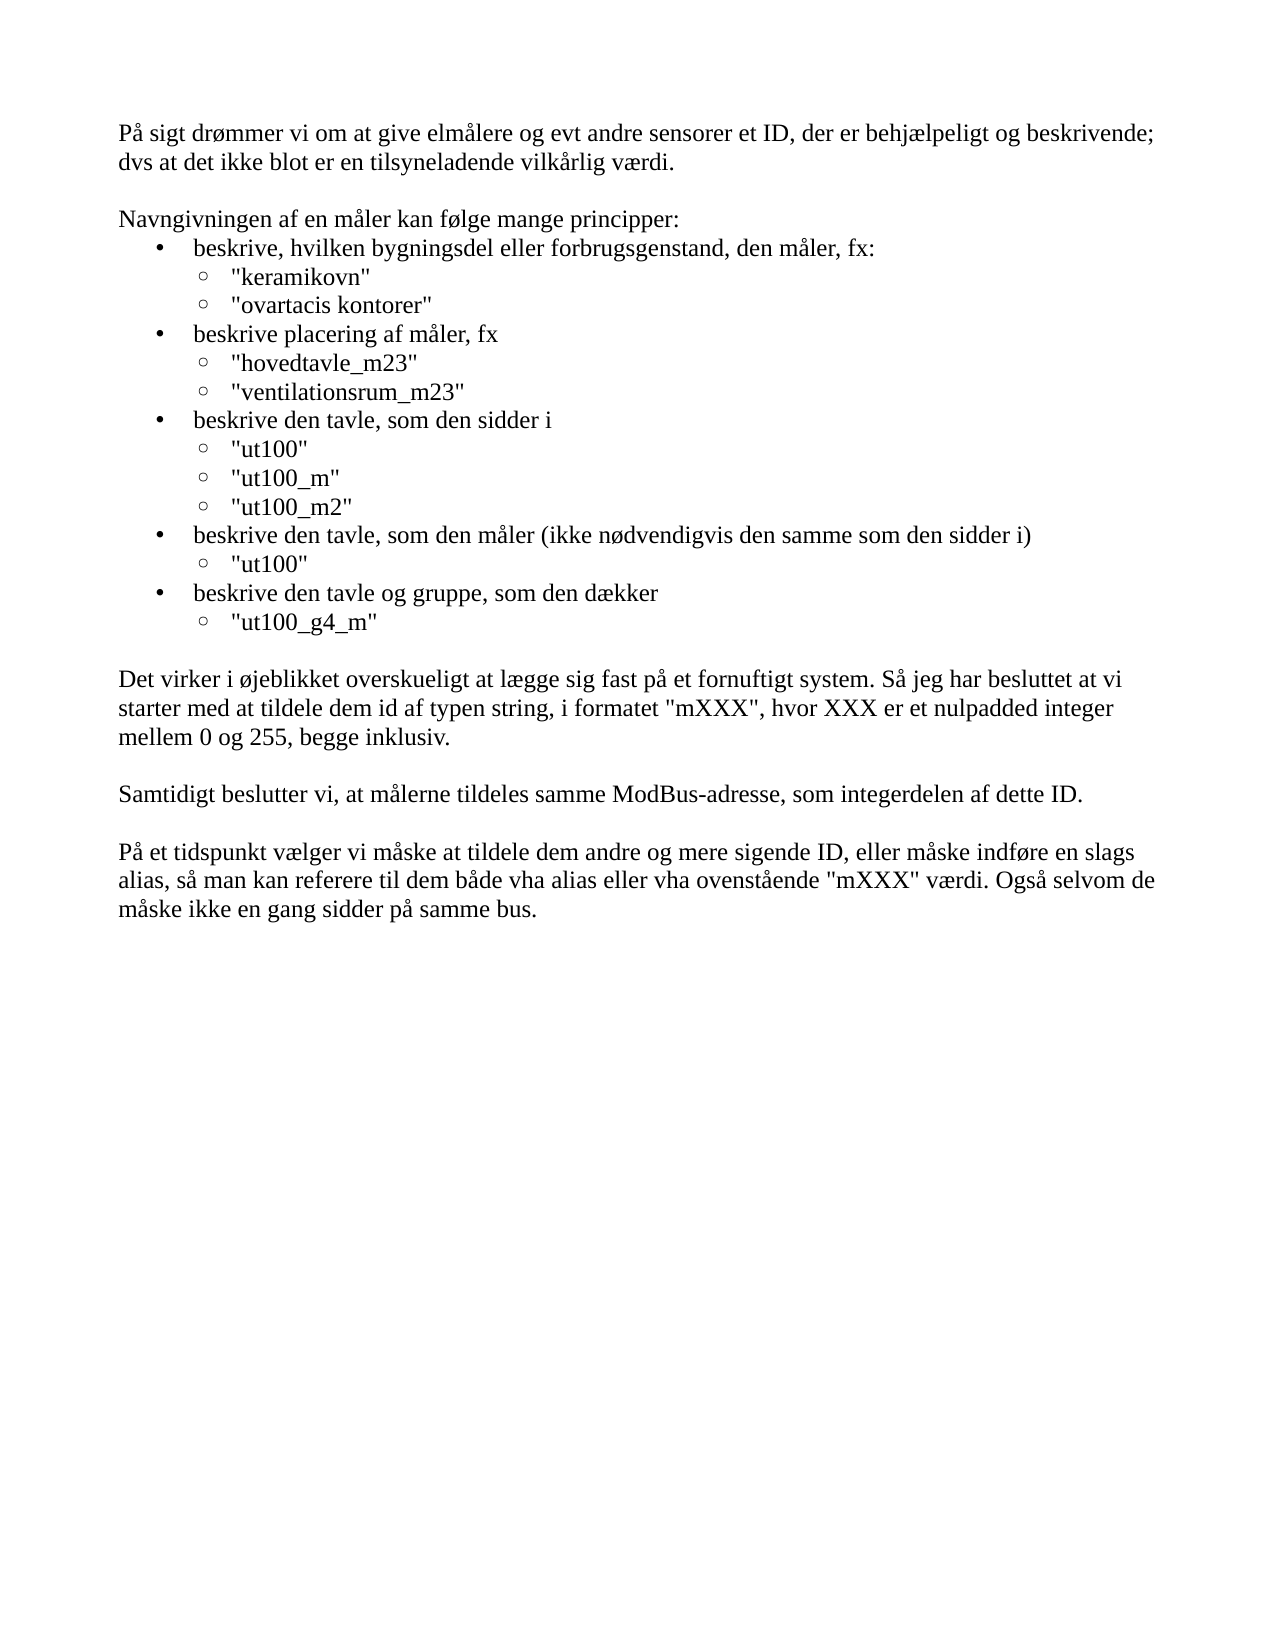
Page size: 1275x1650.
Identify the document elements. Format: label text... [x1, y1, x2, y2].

text På et tidspunkt vælger vi måske at tildele dem andre og mere sigende ID, eller måske indføre en slags alias, så man kan referere til dem både vha alias eller vha ovenstående "mXXX" værdi. Også selvom de måske ikke en gang sidder på samme bus. [118, 837, 1157, 923]
list beskrive den tavle, som den sidder i [156, 406, 1157, 434]
list "ut100_m" [193, 463, 1157, 492]
text På sigt drømmer vi om at give elmålere og evt andre sensorer et ID, der er behjælpeligt og beskrivende; dvs at det ikke blot er en tilsyneladende vilkårlig værdi. [118, 118, 1157, 176]
list "ut100" [193, 434, 1157, 463]
list beskrive den tavle og gruppe, som den dækker [156, 578, 1157, 607]
list "hovedtavle_m23" [193, 348, 1157, 377]
text Samtidigt beslutter vi, at målerne tildeles samme ModBus-adresse, som integerdelen af dette ID. [118, 779, 1157, 808]
list "keramikovn" [193, 262, 1157, 291]
list beskrive placering af måler, fx [156, 319, 1157, 348]
list beskrive den tavle, som den måler (ikke nødvendigvis den samme som den sidder i) [156, 521, 1157, 549]
text Navngivningen af en måler kan følge mange principper: [118, 204, 1157, 233]
list beskrive, hvilken bygningsdel eller forbrugsgenstand, den måler, fx: [156, 233, 1157, 262]
list "ut100_m2" [193, 492, 1157, 521]
list "ovartacis kontorer" [193, 291, 1157, 319]
list "ventilationsrum_m23" [193, 377, 1157, 406]
text Det virker i øjeblikket overskueligt at lægge sig fast på et fornuftigt system. Så jeg har besluttet at vi starter med at tildele dem id af typen string, i formatet "mXXX", hvor XXX er et nulpadded integer mellem 0 og 255, begge inklusiv. [118, 664, 1157, 751]
list "ut100_g4_m" [193, 607, 1157, 636]
list "ut100" [193, 549, 1157, 578]
